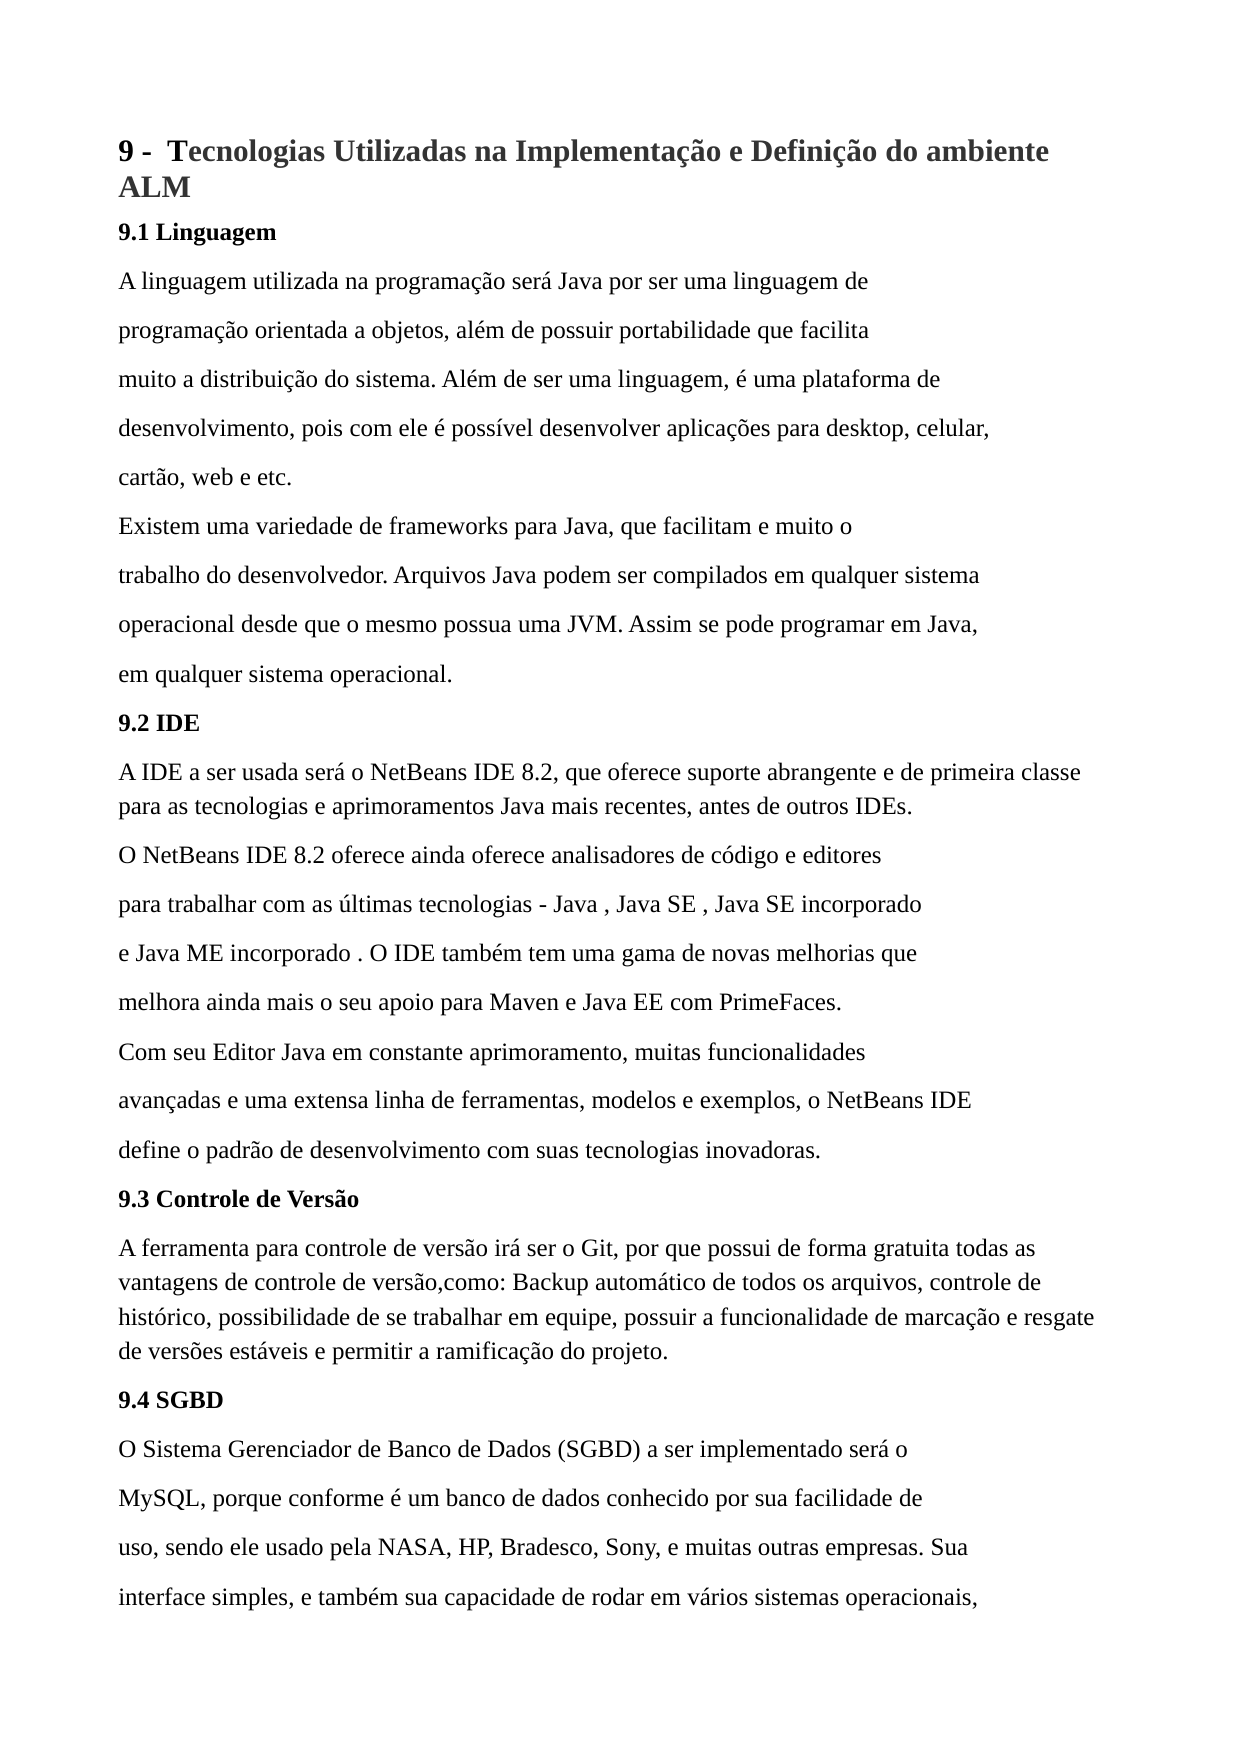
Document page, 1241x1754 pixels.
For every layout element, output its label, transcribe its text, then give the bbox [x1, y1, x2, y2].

text para trabalhar com as últimas tecnologias - Java , Java SE , Java SE incorporado [118, 889, 1122, 918]
text 9.3 Controle de Versão [118, 1184, 1122, 1212]
text e Java ME incorporado . O IDE também tem uma gama de novas melhorias que [118, 938, 1122, 967]
text operacional desde que o mesmo possua uma JVM. Assim se pode programar em Java, [118, 609, 1122, 638]
text 9.1 Linguagem [118, 217, 1122, 246]
text O Sistema Gerenciador de Banco de Dados (SGBD) a ser implementado será o [118, 1434, 1122, 1463]
text programação orientada a objetos, além de possuir portabilidade que facilita [118, 315, 1122, 344]
text Existem uma variedade de frameworks para Java, que facilitam e muito o [118, 511, 1122, 540]
text A IDE a ser usada será o NetBeans IDE 8.2, que oferece suporte abrangente e de primeira classe para as tecnologias e aprimoramentos Java mais recentes, antes de outros IDEs. [118, 757, 1122, 820]
text em qualquer sistema operacional. [118, 659, 1122, 687]
text uso, sendo ele usado pela NASA, HP, Bradesco, Sony, e muitas outras empresas. Sua [118, 1532, 1122, 1561]
text Com seu Editor Java em constante aprimoramento, muitas funcionalidades [118, 1037, 1122, 1065]
text desenvolvimento, pois com ele é possível desenvolver aplicações para desktop, celular, [118, 413, 1122, 442]
text interface simples, e também sua capacidade de rodar em vários sistemas operacionais, [118, 1582, 1122, 1610]
text A linguagem utilizada na programação será Java por ser uma linguagem de [118, 266, 1122, 295]
text 9.2 IDE [118, 708, 1122, 736]
text 9.4 SGBD [118, 1385, 1122, 1414]
text A ferramenta para controle de versão irá ser o Git, por que possui de forma gratuita todas as vantagens de controle de versão,como: Backup automático de todos os arquivos, controle de histórico, possibilidade de se trabalhar em equipe, possuir a funcionalidade de marcação e resgate de versões estáveis e permitir a ramificação do projeto. [118, 1233, 1122, 1365]
text O NetBeans IDE 8.2 oferece ainda oferece analisadores de código e editores [118, 840, 1122, 869]
text MySQL, porque conforme é um banco de dados conhecido por sua facilidade de [118, 1483, 1122, 1512]
text avançadas e uma extensa linha de ferramentas, modelos e exemplos, o NetBeans IDE [118, 1086, 1122, 1114]
text melhora ainda mais o seu apoio para Maven e Java EE com PrimeFaces. [118, 987, 1122, 1016]
text trabalho do desenvolvedor. Arquivos Java podem ser compilados em qualquer sistema [118, 561, 1122, 589]
text define o padrão de desenvolvimento com suas tecnologias inovadoras. [118, 1135, 1122, 1163]
text muito a distribuição do sistema. Além de ser uma linguagem, é uma plataforma de [118, 364, 1122, 393]
text cartão, web e etc. [118, 462, 1122, 491]
subtitle 9 - Tecnologias Utilizadas na Implementação e Definição do ambiente ALM [118, 133, 1122, 204]
